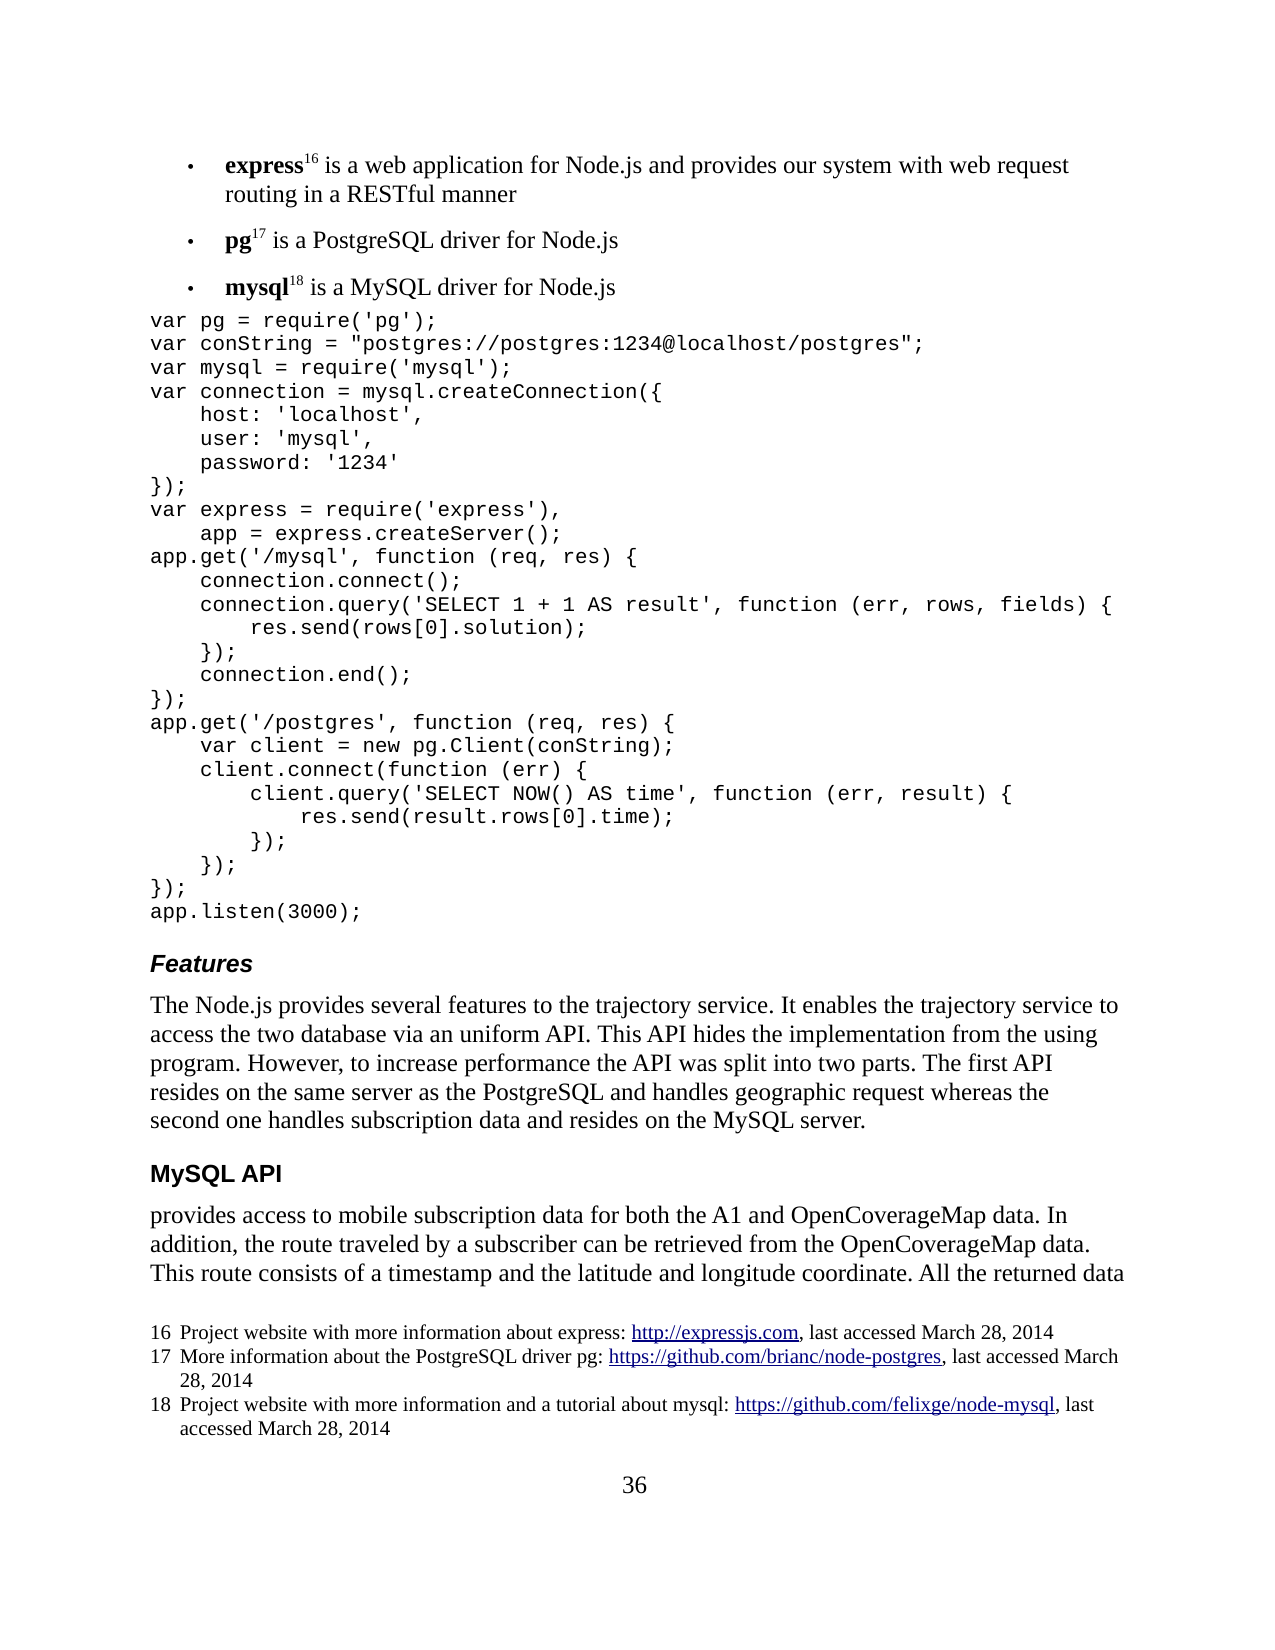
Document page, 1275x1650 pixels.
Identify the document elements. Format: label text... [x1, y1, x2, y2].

list More information about the PostgreSQL driver pg: https://github.com/brianc/node-postgres, last accessed March 28, 2014 [150, 1344, 1125, 1392]
text app = express.createServer(); [150, 523, 1125, 546]
list Project website with more information about express: http://expressjs.com, last accessed March 28, 2014 [150, 1320, 1125, 1344]
text host: 'localhost', [150, 404, 1125, 428]
text res.send(result.rows[0].time); [150, 806, 1125, 830]
text app.listen(3000); [150, 901, 1125, 924]
text user: 'mysql', [150, 428, 1125, 452]
list mysql is a MySQL driver for Node.js [187, 272, 1125, 301]
text connection.query('SELECT 1 + 1 AS result', function (err, rows, fields) { [150, 593, 1125, 617]
text password: '1234' [150, 452, 1125, 475]
list express is a web application for Node.js and provides our system with web request routing in a RESTful manner [187, 150, 1125, 207]
text }); [150, 475, 1125, 499]
text var mysql = require('mysql'); [150, 357, 1125, 381]
text }); [150, 830, 1125, 854]
subtitle MySQL API [150, 1159, 1125, 1188]
list pg is a PostgreSQL driver for Node.js [187, 225, 1125, 254]
list Project website with more information and a tutorial about mysql: https://github.com/felixge/node-mysql, last accessed March 28, 2014 [150, 1392, 1125, 1440]
text }); [150, 877, 1125, 901]
subtitle Features [150, 949, 1125, 978]
text client.connect(function (err) { [150, 759, 1125, 783]
text var connection = mysql.createConnection({ [150, 381, 1125, 404]
text var express = require('express'), [150, 499, 1125, 523]
text }); [150, 688, 1125, 712]
text var pg = require('pg'); [150, 310, 1125, 333]
text app.get('/mysql', function (req, res) { [150, 546, 1125, 570]
text The Node.js provides several features to the trajectory service. It enables the trajectory service to access the two database via an uniform API. This API hides the implementation from the using program. However, to increase performance the API was split into two parts. The first API resides on the same server as the PostgreSQL and handles geographic request whereas the second one handles subscription data and resides on the MySQL server. [150, 991, 1125, 1134]
text var conString = "postgres://postgres:1234@localhost/postgres"; [150, 333, 1125, 357]
text }); [150, 641, 1125, 664]
text provides access to mobile subscription data for both the A1 and OpenCoverageMap data. In addition, the route traveled by a subscriber can be retrieved from the OpenCoverageMap data. This route consists of a timestamp and the latitude and longitude coordinate. All the returned data [150, 1200, 1125, 1287]
text connection.end(); [150, 664, 1125, 688]
text res.send(rows[0].solution); [150, 617, 1125, 641]
text app.get('/postgres', function (req, res) { [150, 712, 1125, 735]
text }); [150, 854, 1125, 877]
text var client = new pg.Client(conString); [150, 735, 1125, 759]
text client.query('SELECT NOW() AS time', function (err, result) { [150, 783, 1125, 806]
text connection.connect(); [150, 570, 1125, 593]
